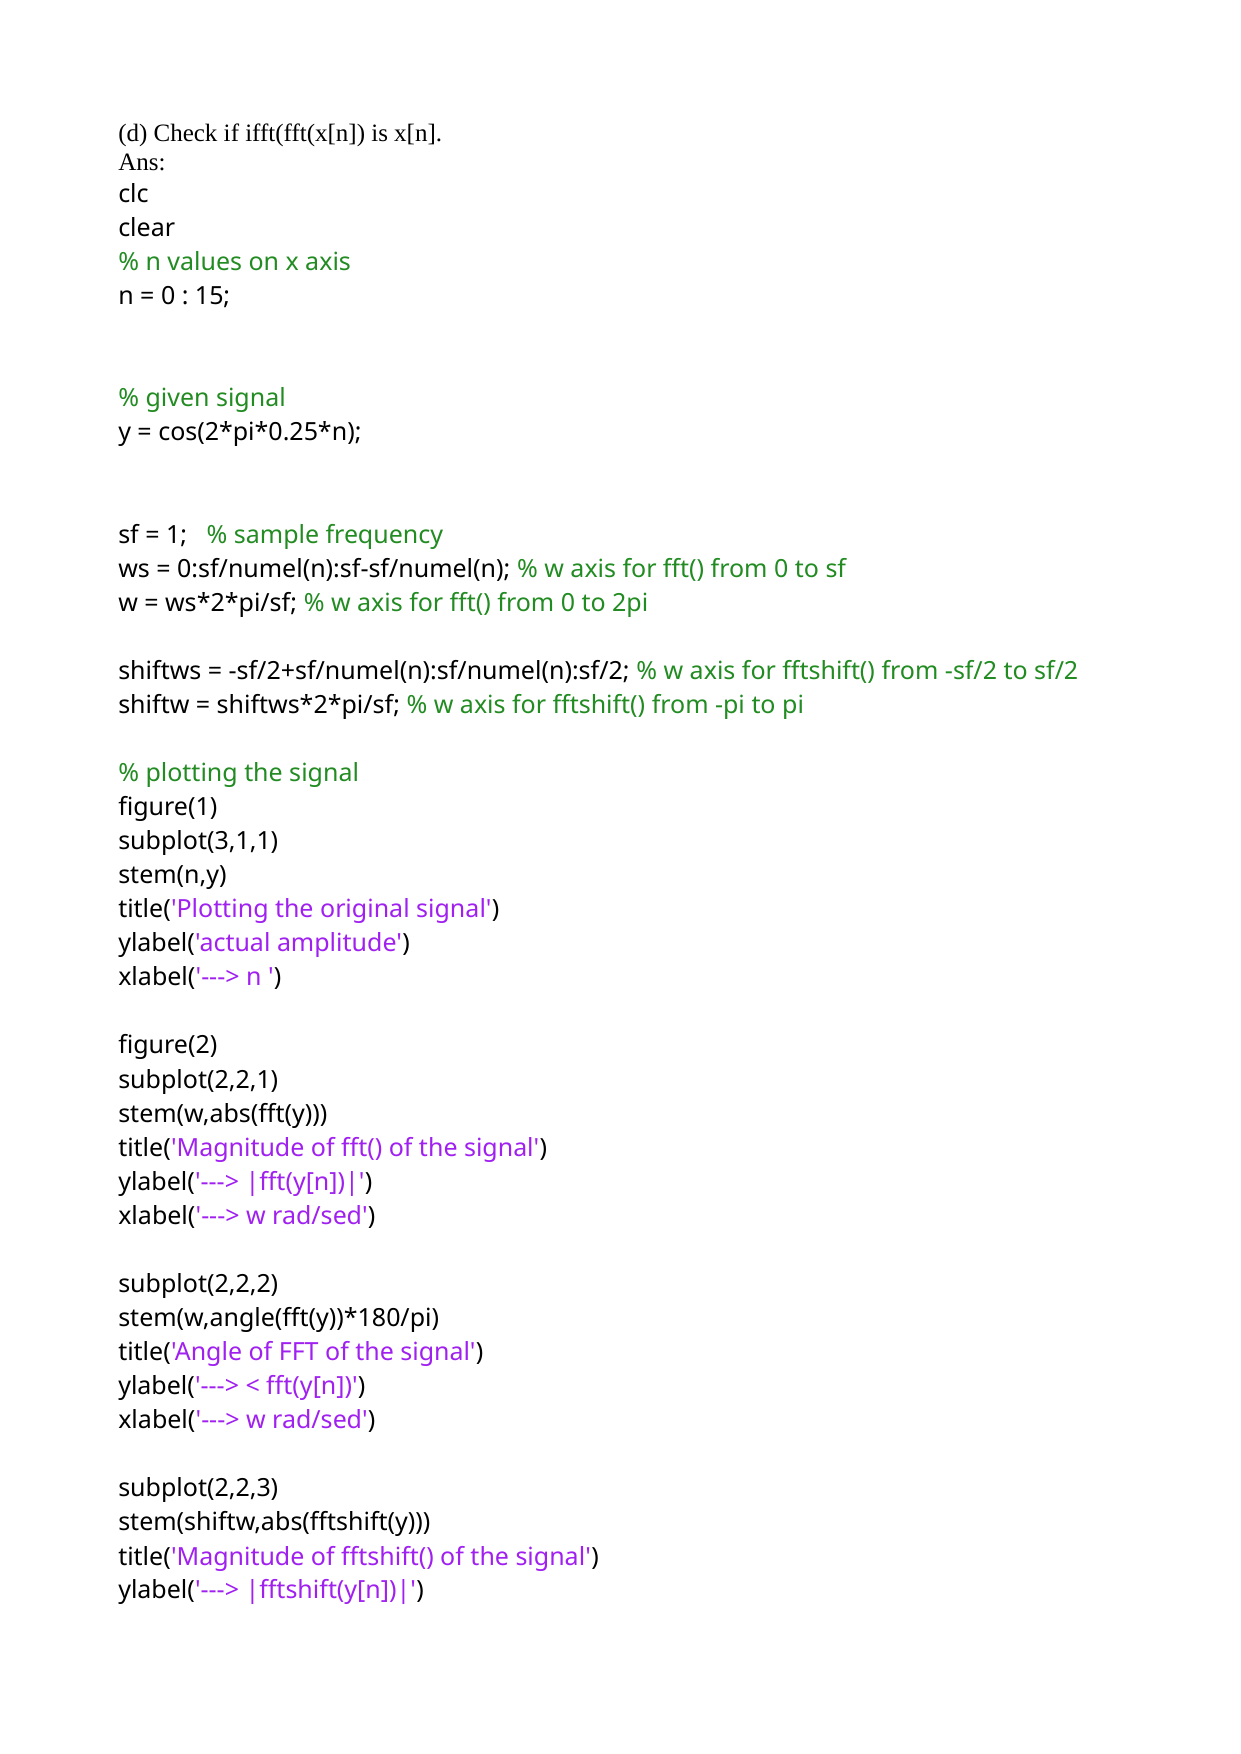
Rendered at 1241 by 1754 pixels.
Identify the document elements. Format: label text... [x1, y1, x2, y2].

text stem(shiftw,abs(fftshift(y))) [118, 1504, 1122, 1538]
text figure(2) [118, 1027, 1122, 1061]
text title('Magnitude of fft() of the signal') [118, 1129, 1122, 1163]
text Ans: [118, 147, 1122, 176]
text shiftw = shiftws*2*pi/sf; % w axis for fftshift() from -pi to pi [118, 687, 1122, 721]
text % given signal [118, 380, 1122, 414]
text figure(1) [118, 789, 1122, 823]
text y = cos(2*pi*0.25*n); [118, 414, 1122, 448]
text clear [118, 210, 1122, 244]
text % plotting the signal [118, 755, 1122, 789]
text clc [118, 176, 1122, 210]
text subplot(2,2,3) [118, 1470, 1122, 1504]
text stem(w,angle(fft(y))*180/pi) [118, 1300, 1122, 1334]
text xlabel('---> w rad/sed') [118, 1402, 1122, 1436]
text stem(n,y) [118, 857, 1122, 891]
text ylabel('---> |fftshift(y[n])|') [118, 1572, 1122, 1606]
text ws = 0:sf/numel(n):sf-sf/numel(n); % w axis for fft() from 0 to sf [118, 550, 1122, 584]
text title('Magnitude of fftshift() of the signal') [118, 1538, 1122, 1572]
text (d) Check if ifft(fft(x[n]) is x[n]. [118, 118, 1122, 147]
text title('Angle of FFT of the signal') [118, 1334, 1122, 1368]
text xlabel('---> w rad/sed') [118, 1197, 1122, 1232]
text w = ws*2*pi/sf; % w axis for fft() from 0 to 2pi [118, 584, 1122, 618]
text subplot(3,1,1) [118, 823, 1122, 857]
text % n values on x axis [118, 244, 1122, 278]
text n = 0 : 15; [118, 278, 1122, 312]
text ylabel('---> |fft(y[n])|') [118, 1163, 1122, 1197]
text stem(w,abs(fft(y))) [118, 1095, 1122, 1129]
text ylabel('---> < fft(y[n])') [118, 1368, 1122, 1402]
text xlabel('---> n ') [118, 959, 1122, 993]
text ylabel('actual amplitude') [118, 925, 1122, 959]
text sf = 1; % sample frequency [118, 516, 1122, 550]
text shiftws = -sf/2+sf/numel(n):sf/numel(n):sf/2; % w axis for fftshift() from -sf/2 to sf/2 [118, 652, 1122, 687]
text title('Plotting the original signal') [118, 891, 1122, 925]
text subplot(2,2,2) [118, 1266, 1122, 1300]
text subplot(2,2,1) [118, 1061, 1122, 1095]
